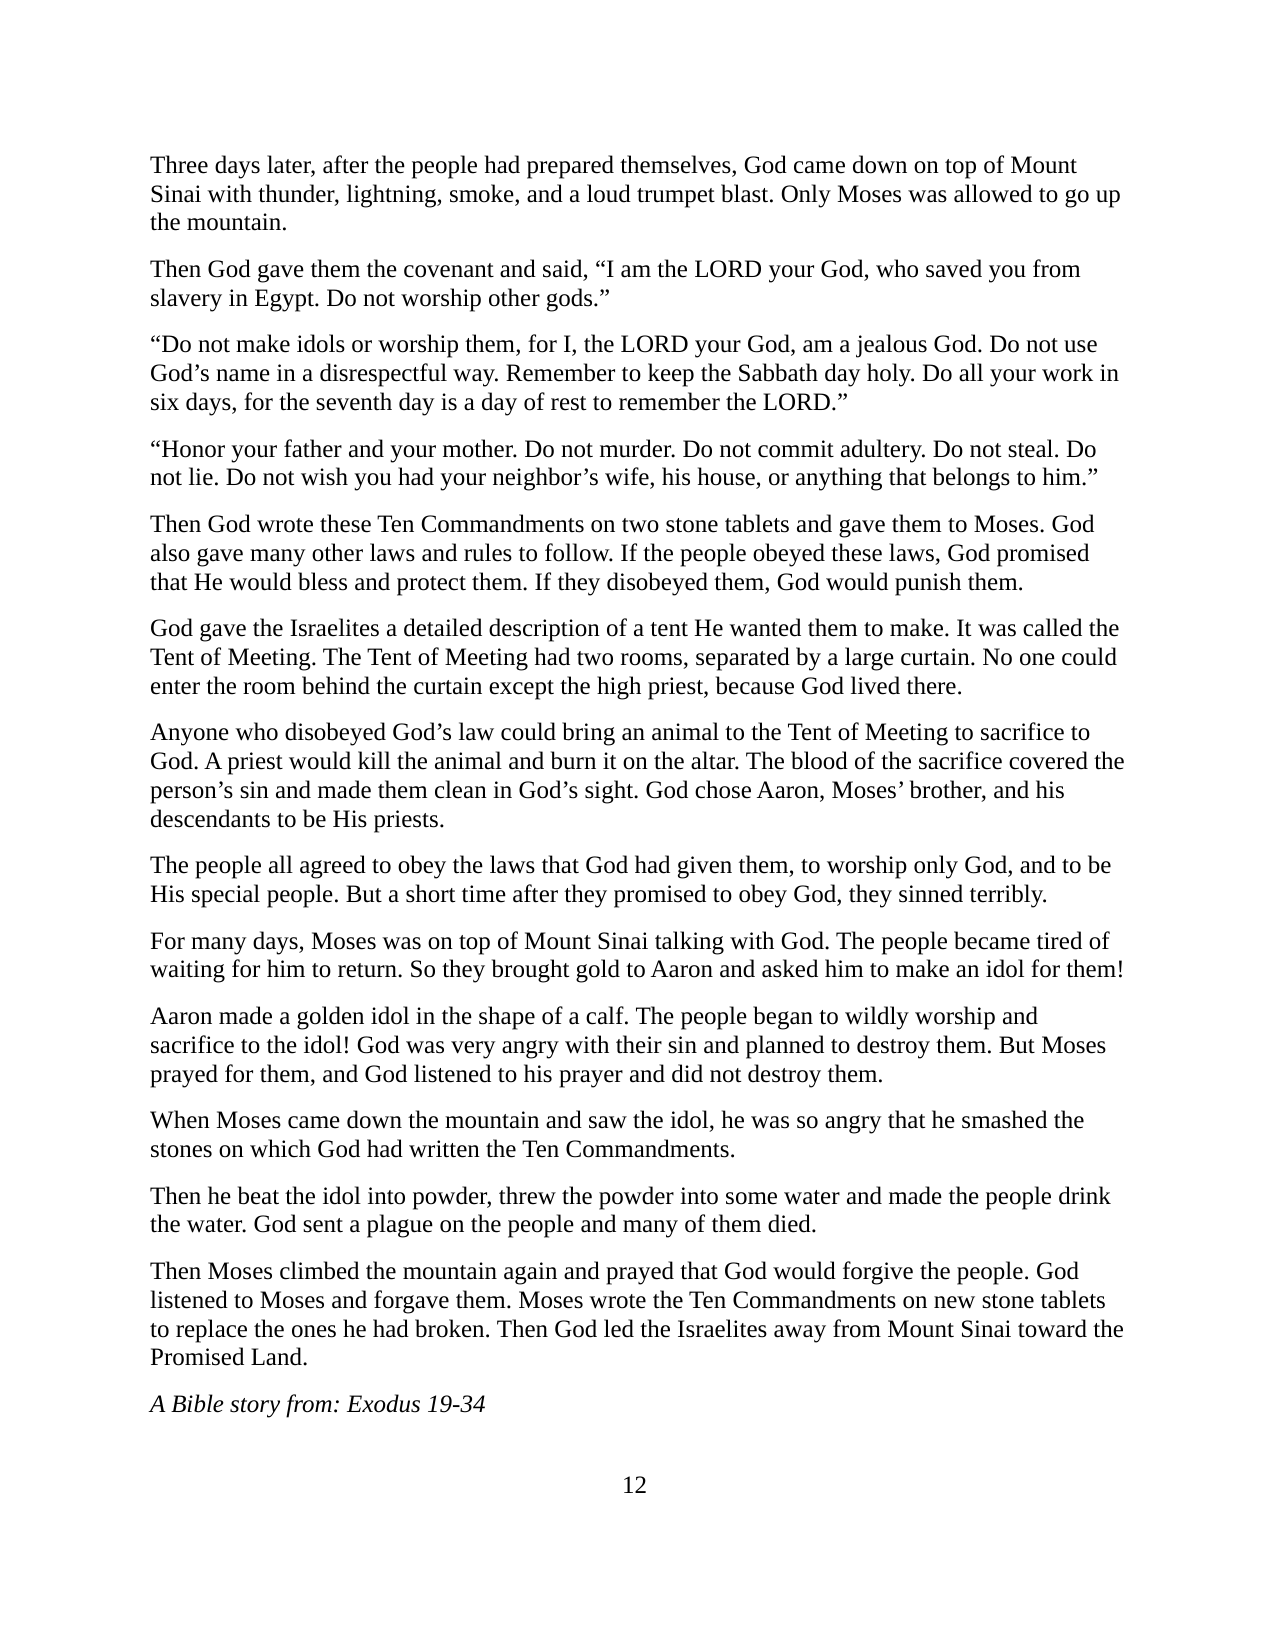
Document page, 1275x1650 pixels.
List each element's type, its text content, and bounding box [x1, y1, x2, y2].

text Then he beat the idol into powder, threw the powder into some water and made the people drink the water. God sent a plague on the people and many of them died. [150, 1181, 1125, 1238]
text When Moses came down the mountain and saw the idol, he was so angry that he smashed the stones on which God had written the Ten Commandments. [150, 1105, 1125, 1163]
text For many days, Moses was on top of Mount Sinai talking with God. The people became tired of waiting for him to return. So they brought gold to Aaron and asked him to make an idol for them! [150, 926, 1125, 983]
text Anyone who disobeyed God’s law could bring an animal to the Tent of Meeting to sacrifice to God. A priest would kill the animal and burn it on the altar. The blood of the sacrifice covered the person’s sin and made them clean in God’s sight. God chose Aaron, Moses’ brother, and his descendants to be His priests. [150, 717, 1125, 832]
text Then God wrote these Ten Commandments on two stone tablets and gave them to Moses. God also gave many other laws and rules to follow. If the people obeyed these laws, God promised that He would bless and protect them. If they disobeyed them, God would punish them. [150, 509, 1125, 595]
text “Do not make idols or worship them, for I, the LORD your God, am a jealous God. Do not use God’s name in a disrespectful way. Remember to keep the Sabbath day holy. Do all your work in six days, for the seventh day is a day of rest to remember the LORD.” [150, 329, 1125, 416]
text Then Moses climbed the mountain again and prayed that God would forgive the people. God listened to Moses and forgave them. Moses wrote the Ten Commandments on new stone tablets to replace the ones he had broken. Then God led the Israelites away from Mount Sinai toward the Promised Land. [150, 1256, 1125, 1371]
text Three days later, after the people had prepared themselves, God came down on top of Mount Sinai with thunder, lightning, smoke, and a loud trumpet blast. Only Moses was allowed to go up the mountain. [150, 150, 1125, 236]
text Then God gave them the covenant and said, “I am the LORD your God, who saved you from slavery in Egypt. Do not worship other gods.” [150, 254, 1125, 312]
text Aaron made a golden idol in the shape of a calf. The people began to wildly worship and sacrifice to the idol! God was very angry with their sin and planned to destroy them. But Moses prayed for them, and God listened to his prayer and did not destroy them. [150, 1001, 1125, 1087]
text A Bible story from: Exodus 19-34 [150, 1389, 1125, 1418]
text The people all agreed to obey the laws that God had given them, to worship only God, and to be His special people. But a short time after they promised to obey God, they sinned terribly. [150, 850, 1125, 908]
text “Honor your father and your mother. Do not murder. Do not commit adultery. Do not steal. Do not lie. Do not wish you had your neighbor’s wife, his house, or anything that belongs to him.” [150, 434, 1125, 491]
text God gave the Israelites a detailed description of a tent He wanted them to make. It was called the Tent of Meeting. The Tent of Meeting had two rooms, separated by a large curtain. No one could enter the room behind the curtain except the high priest, because God lived there. [150, 613, 1125, 699]
